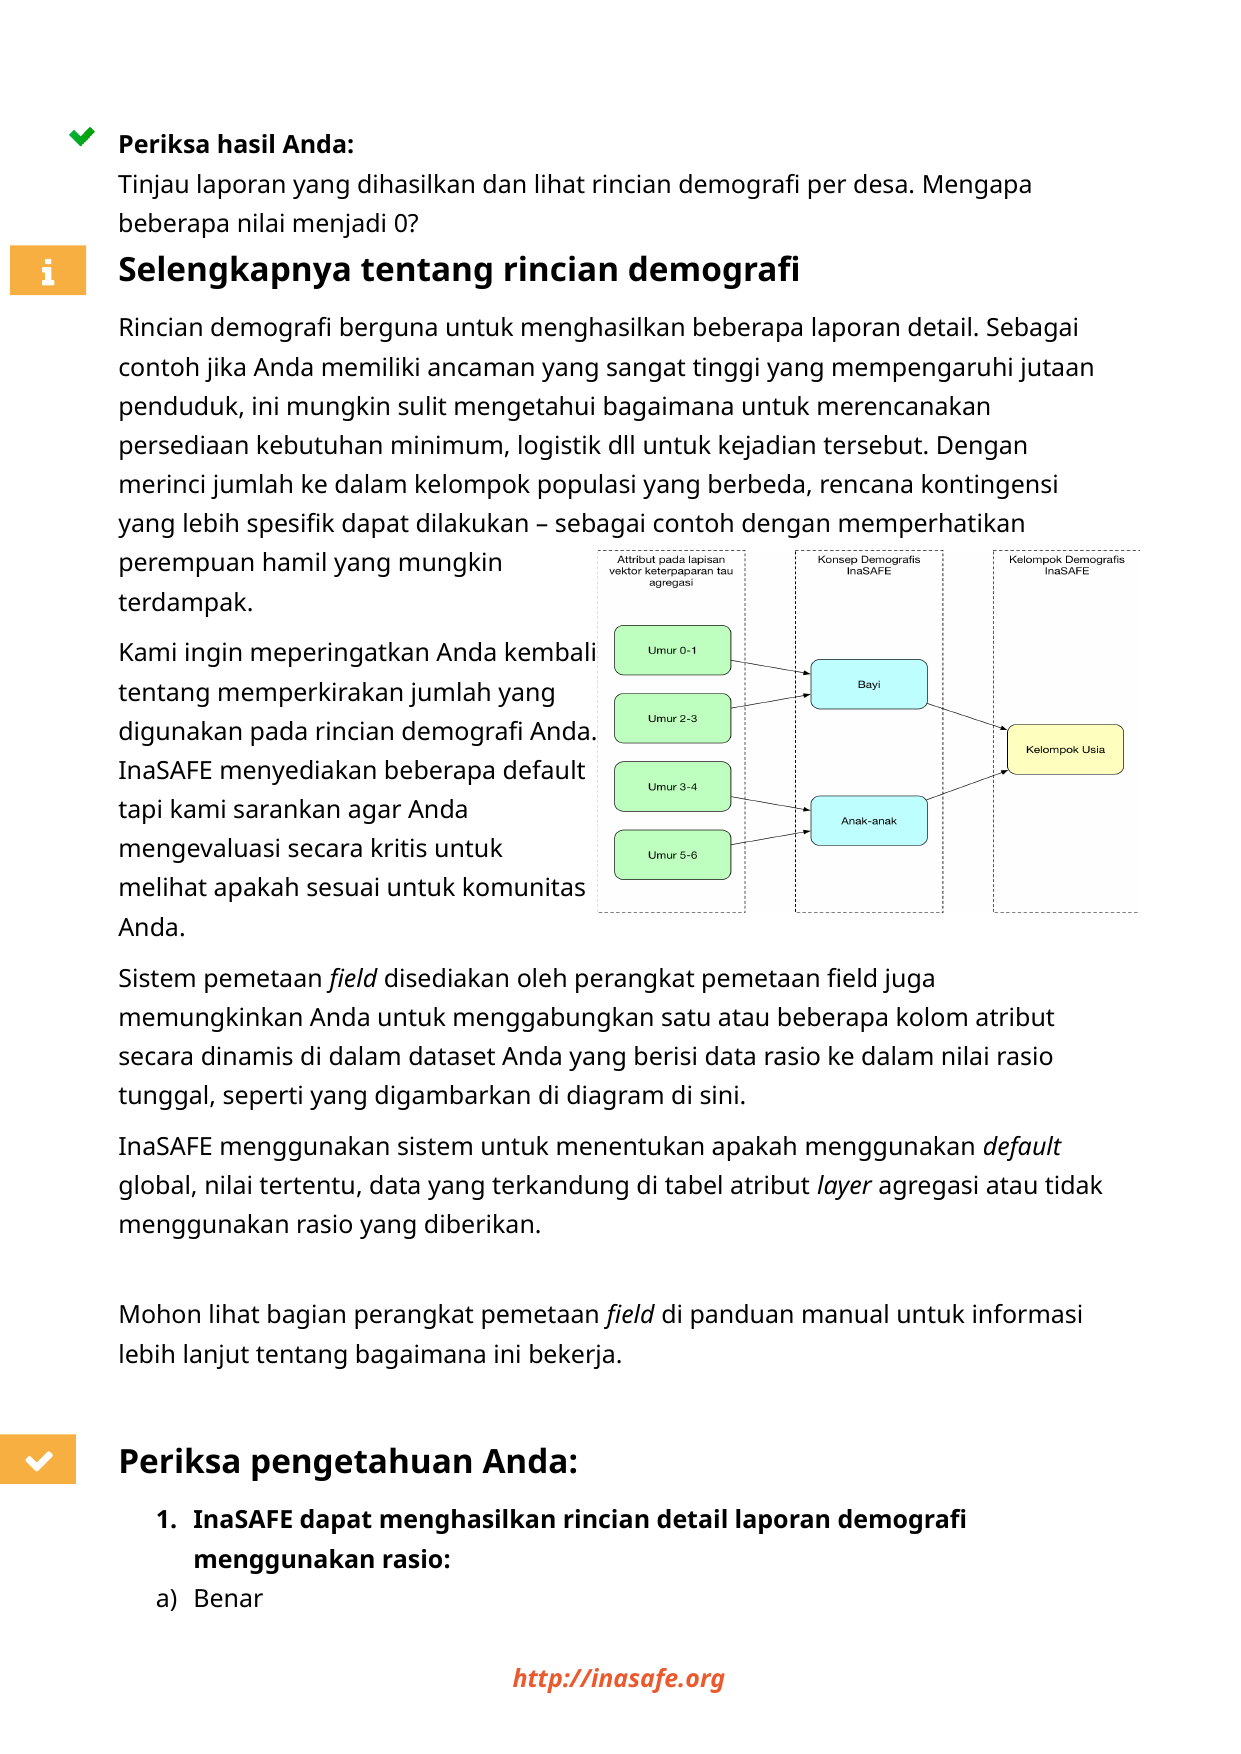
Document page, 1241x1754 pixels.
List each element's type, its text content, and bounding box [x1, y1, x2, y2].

list Benar [156, 1580, 1122, 1614]
list InaSAFE dapat menghasilkan rincian detail laporan demografi menggunakan rasio: [156, 1502, 1122, 1575]
subtitle Periksa pengetahuan Anda: [118, 1438, 1122, 1483]
text Mohon lihat bagian perangkat pemetaan field di panduan manual untuk informasi lebih lanjut tentang bagaimana ini bekerja. [118, 1258, 1122, 1370]
text Kami ingin meperingatkan Anda kembali tentang memperkirakan jumlah yang digunakan pada rincian demografi Anda. InaSAFE menyediakan beberapa default tapi kami sarankan agar Anda mengevaluasi secara kritis untuk melihat apakah sesuai untuk komunitas Anda. [118, 635, 1122, 943]
text Sistem pemetaan field disediakan oleh perangkat pemetaan field juga memungkinkan Anda untuk menggabungkan satu atau beberapa kolom atribut secara dinamis di dalam dataset Anda yang berisi data rasio ke dalam nilai rasio tunggal, seperti yang digambarkan di diagram di sini. [118, 960, 1122, 1112]
text InaSAFE menggunakan sistem untuk menentukan apakah menggunakan default global, nilai tertentu, data yang terkandung di tabel atribut layer agregasi atau tidak menggunakan rasio yang diberikan. [118, 1129, 1122, 1241]
text Rincian demografi berguna untuk menghasilkan beberapa laporan detail. Sebagai contoh jika Anda memiliki ancaman yang sangat tinggi yang mempengaruhi jutaan penduduk, ini mungkin sulit mengetahui bagaimana untuk merencanakan persediaan kebutuhan minimum, logistik dll untuk kejadian tersebut. Dengan merinci jumlah ke dalam kelompok populasi yang berbeda, rencana kontingensi yang lebih spesifik dapat dilakukan – sebagai contoh dengan memperhatikan perempuan hamil yang mungkin terdampak. [118, 310, 1122, 618]
picture [597, 550, 1140, 913]
